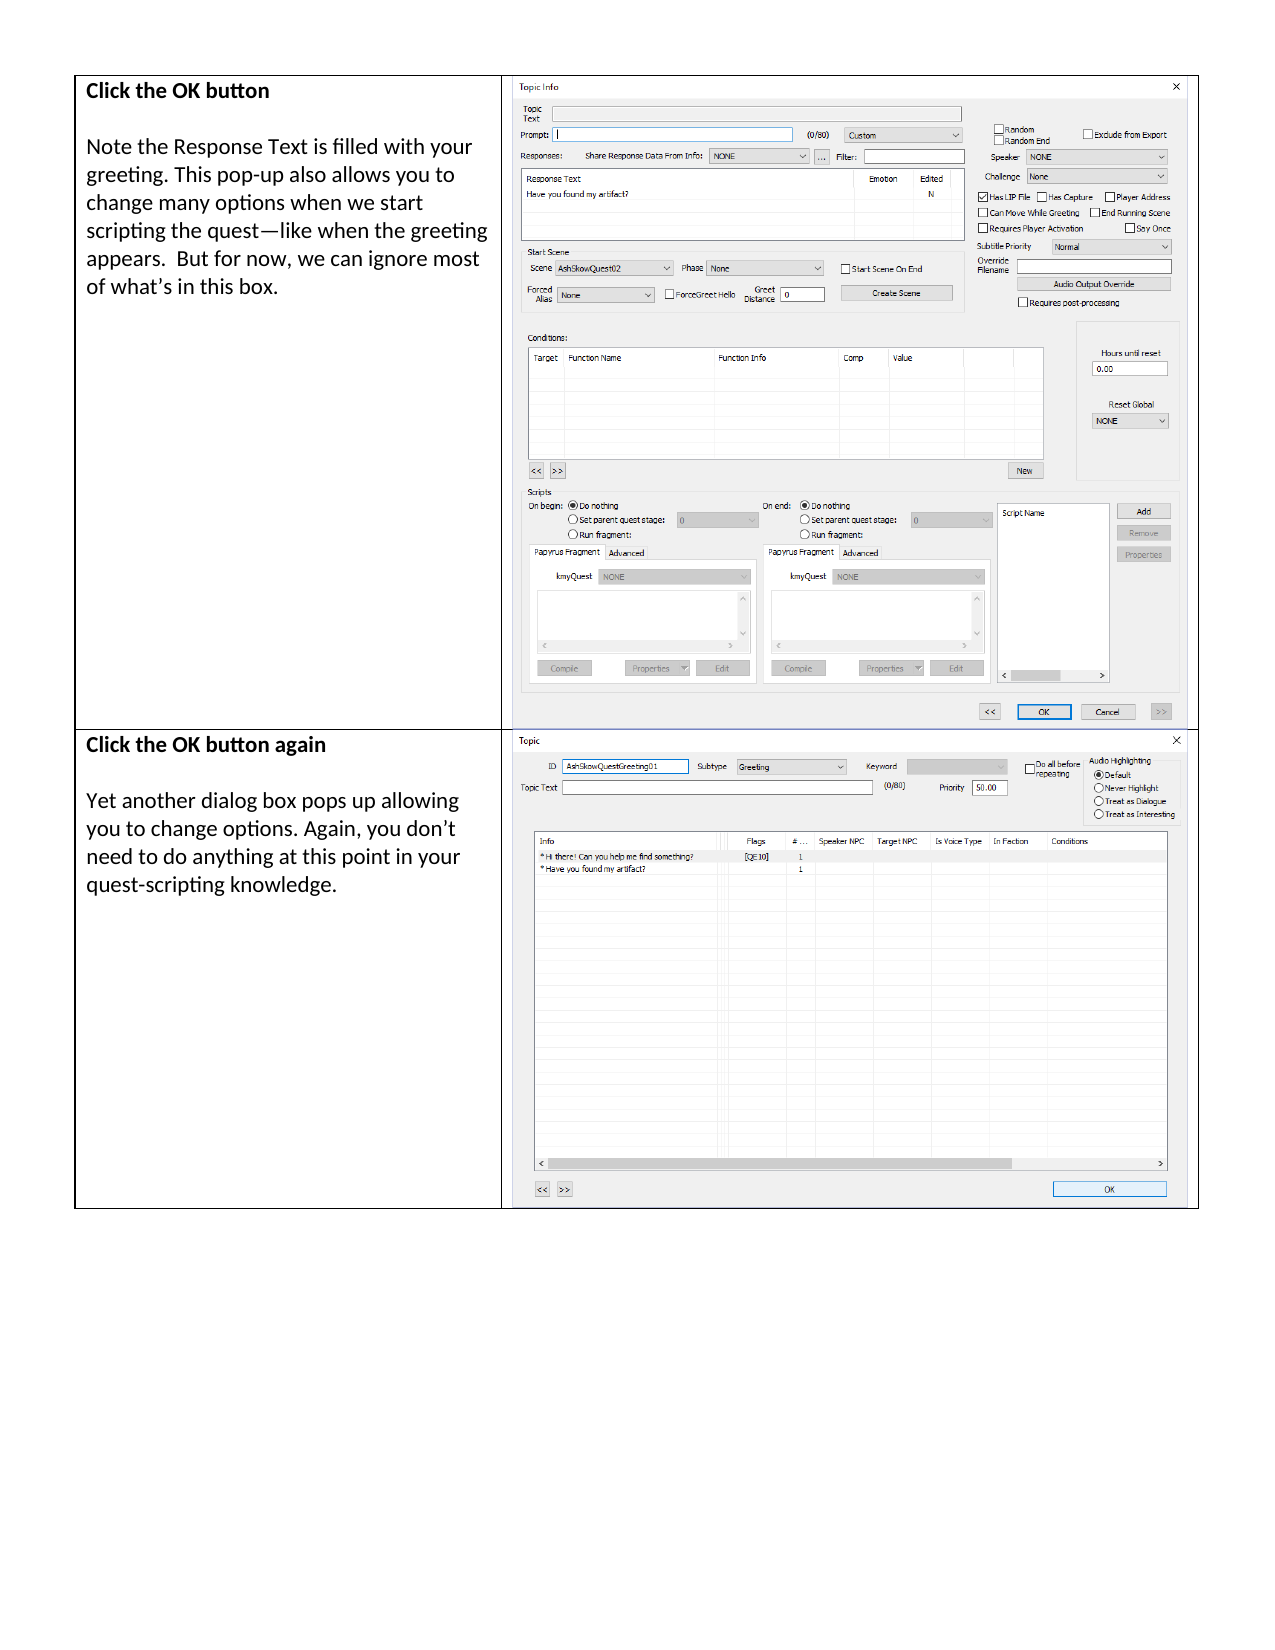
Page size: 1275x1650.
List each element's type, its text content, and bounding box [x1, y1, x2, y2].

table_cell [1188, 76, 1198, 729]
table_cell [502, 76, 512, 729]
table_cell [502, 730, 512, 1208]
table_cell [1188, 730, 1198, 1208]
table_cell Click the OK button Note the Response Text is filled with your greeting. This pop-up also allows you to change many options when we start scripting the quest—like when the greeting appears. But for now, we can ignore most of what’s in this box. [76, 76, 501, 729]
table_cell Click the OK button again Yet another dialog box pops up allowing you to change options. Again, you don’t need to do anything at this point in your quest-scripting knowledge. [76, 730, 501, 1208]
